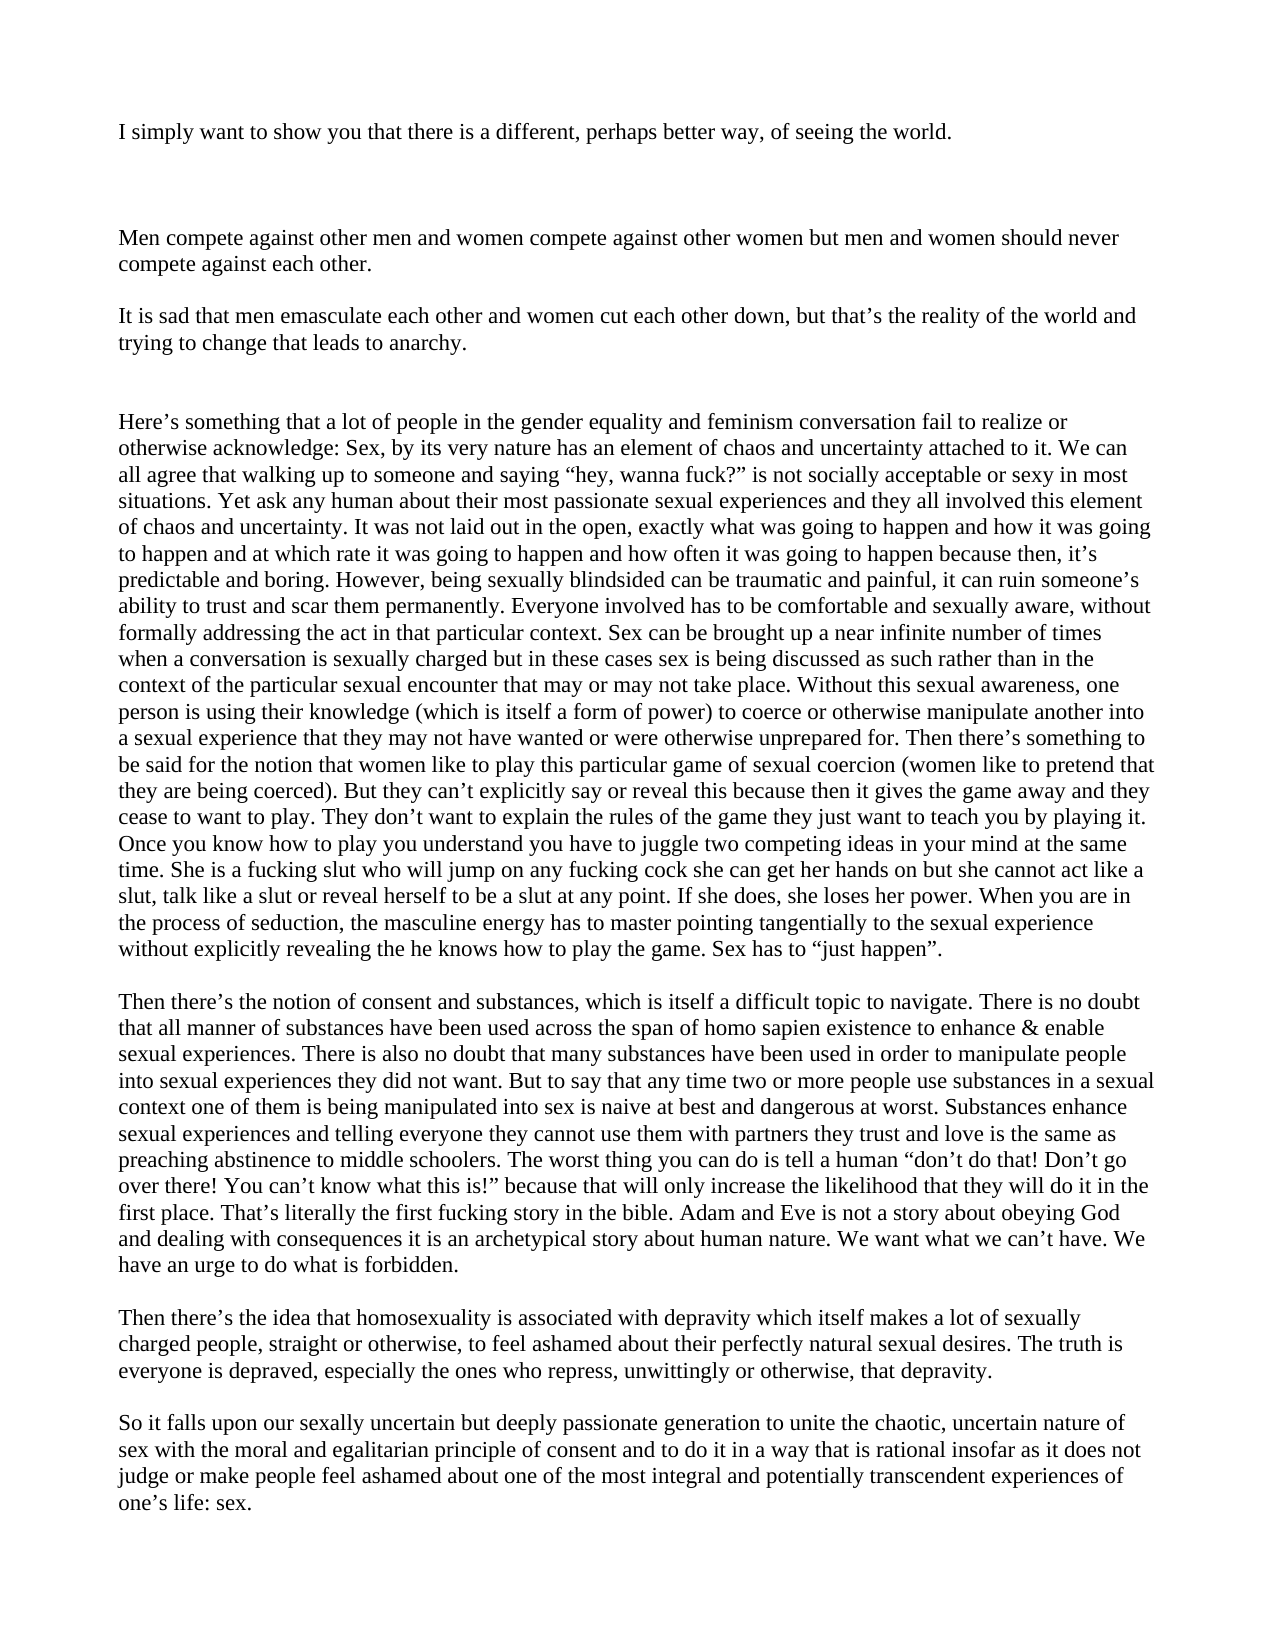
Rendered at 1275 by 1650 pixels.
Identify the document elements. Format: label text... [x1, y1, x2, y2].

text Then there’s the idea that homosexuality is associated with depravity which itself makes a lot of sexually charged people, straight or otherwise, to feel ashamed about their perfectly natural sexual desires. The truth is everyone is depraved, especially the ones who repress, unwittingly or otherwise, that depravity. [118, 1304, 1157, 1383]
text Then there’s the notion of consent and substances, which is itself a difficult topic to navigate. There is no doubt that all manner of substances have been used across the span of homo sapien existence to enhance & enable sexual experiences. There is also no doubt that many substances have been used in order to manipulate people into sexual experiences they did not want. But to say that any time two or more people use substances in a sexual context one of them is being manipulated into sex is naive at best and dangerous at worst. Substances enhance sexual experiences and telling everyone they cannot use them with partners they trust and love is the same as preaching abstinence to middle schoolers. The worst thing you can do is tell a human “don’t do that! Don’t go over there! You can’t know what this is!” because that will only increase the likelihood that they will do it in the first place. That’s literally the first fucking story in the bible. Adam and Eve is not a story about obeying God and dealing with consequences it is an archetypical story about human nature. We want what we can’t have. We have an urge to do what is forbidden. [118, 988, 1157, 1278]
text Men compete against other men and women compete against other women but men and women should never compete against each other. [118, 223, 1157, 276]
text So it falls upon our sexally uncertain but deeply passionate generation to unite the chaotic, uncertain nature of sex with the moral and egalitarian principle of consent and to do it in a way that is rational insofar as it does not judge or make people feel ashamed about one of the most integral and potentially transcendent experiences of one’s life: sex. [118, 1409, 1157, 1515]
text I simply want to show you that there is a different, perhaps better way, of seeing the world. [118, 118, 1157, 144]
text It is sad that men emasculate each other and women cut each other down, but that’s the reality of the world and trying to change that leads to anarchy. [118, 303, 1157, 355]
text Here’s something that a lot of people in the gender equality and feminism conversation fail to realize or otherwise acknowledge: Sex, by its very nature has an element of chaos and uncertainty attached to it. We can all agree that walking up to someone and saying “hey, wanna fuck?” is not socially acceptable or sexy in most situations. Yet ask any human about their most passionate sexual experiences and they all involved this element of chaos and uncertainty. It was not laid out in the open, exactly what was going to happen and how it was going to happen and at which rate it was going to happen and how often it was going to happen because then, it’s predictable and boring. However, being sexually blindsided can be traumatic and painful, it can ruin someone’s ability to trust and scar them permanently. Everyone involved has to be comfortable and sexually aware, without formally addressing the act in that particular context. Sex can be brought up a near infinite number of times when a conversation is sexually charged but in these cases sex is being discussed as such rather than in the context of the particular sexual encounter that may or may not take place. Without this sexual awareness, one person is using their knowledge (which is itself a form of power) to coerce or otherwise manipulate another into a sexual experience that they may not have wanted or were otherwise unprepared for. Then there’s something to be said for the notion that women like to play this particular game of sexual coercion (women like to pretend that they are being coerced). But they can’t explicitly say or reveal this because then it gives the game away and they cease to want to play. They don’t want to explain the rules of the game they just want to teach you by playing it. Once you know how to play you understand you have to juggle two competing ideas in your mind at the same time. She is a fucking slut who will jump on any fucking cock she can get her hands on but she cannot act like a slut, talk like a slut or reveal herself to be a slut at any point. If she does, she loses her power. When you are in the process of seduction, the masculine energy has to master pointing tangentially to the sexual experience without explicitly revealing the he knows how to play the game. Sex has to “just happen”. [118, 408, 1157, 961]
